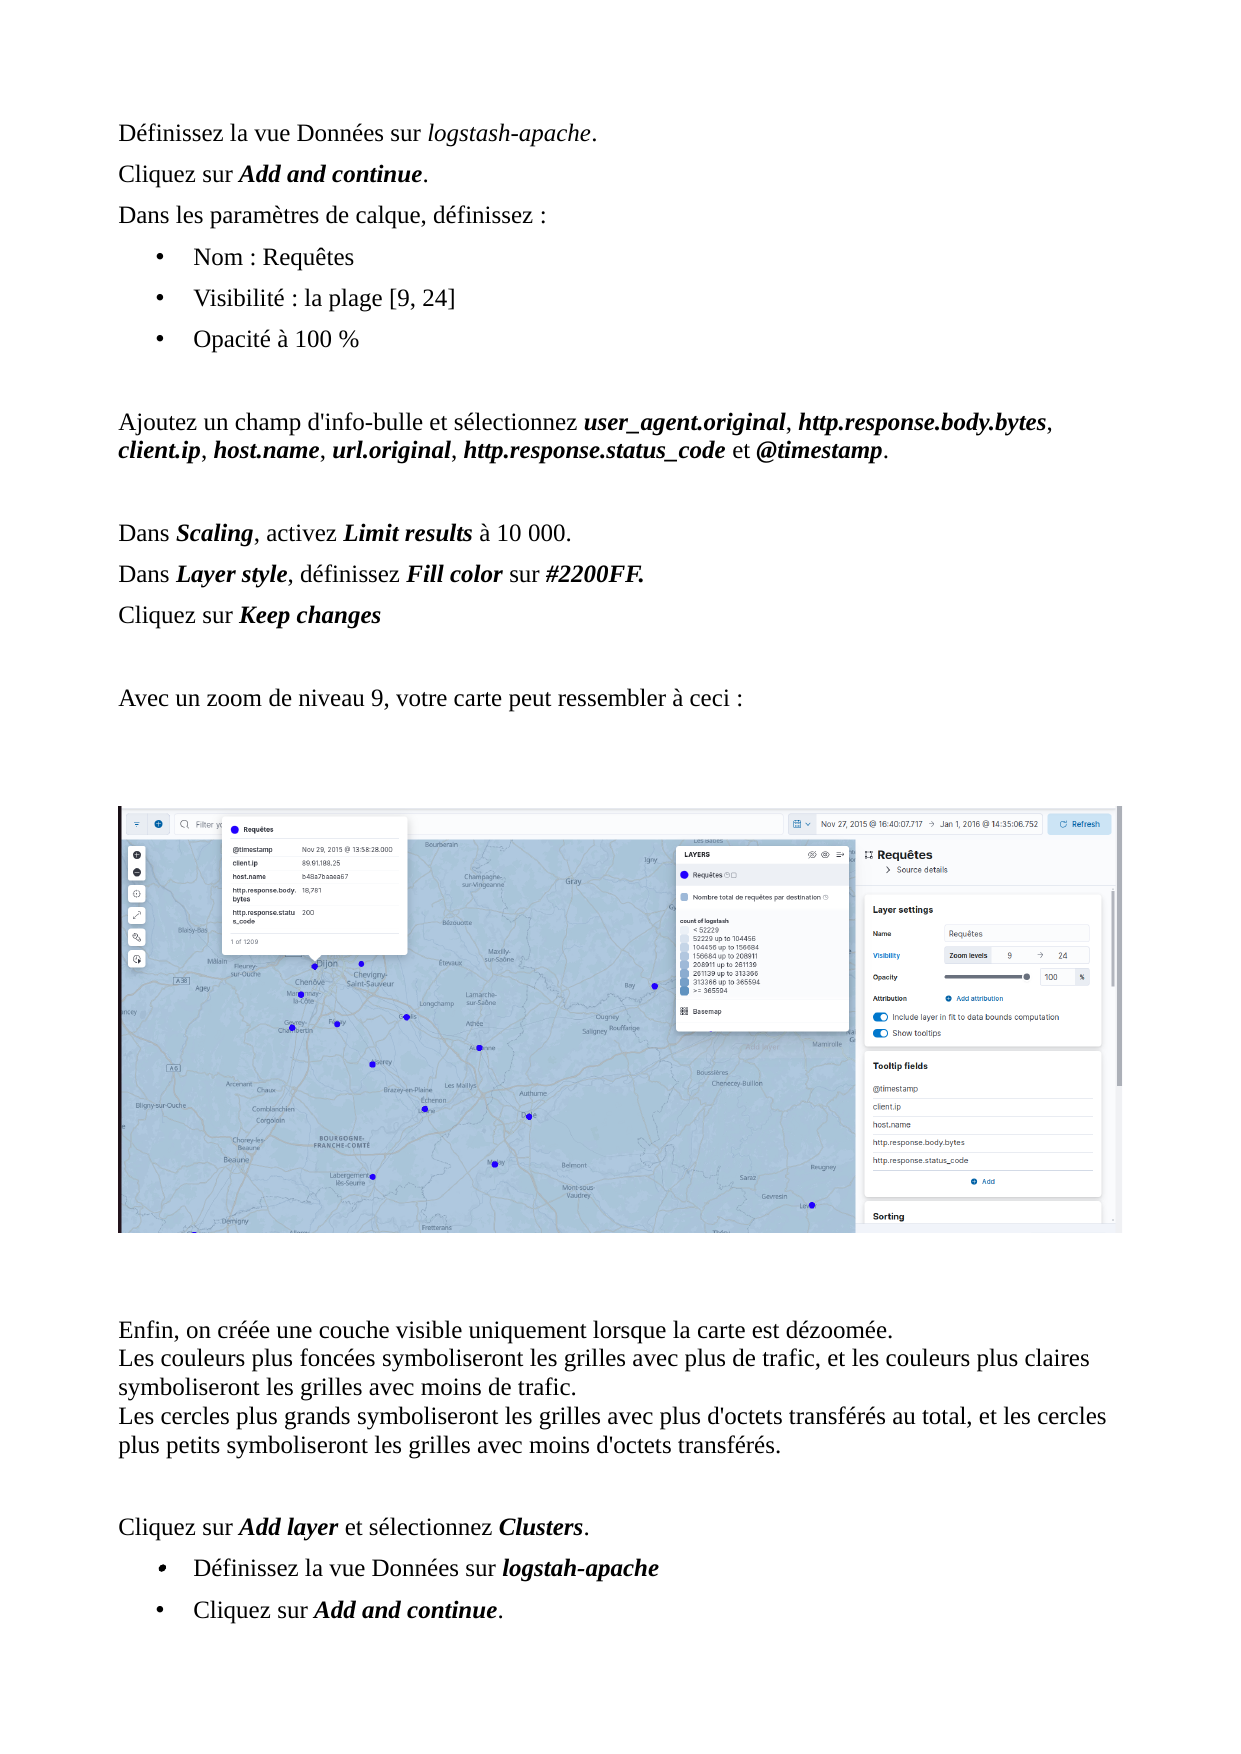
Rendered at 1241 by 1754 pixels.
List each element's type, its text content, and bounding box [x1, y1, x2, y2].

text Dans Scaling, activez Limit results à 10 000. [118, 518, 1122, 547]
text Cliquez sur Add and continue. [118, 159, 1122, 188]
list Définissez la vue Données sur logstah-apache [156, 1553, 1122, 1582]
text Dans les paramètres de calque, définissez : [118, 201, 1122, 229]
list Visibilité : la plage [9, 24] [156, 283, 1122, 312]
list Cliquez sur Add and continue. [156, 1595, 1122, 1623]
text Enfin, on créée une couche visible uniquement lorsque la carte est dézoomée. Les couleurs plus foncées symboliseront les grilles avec plus de trafic, et les couleurs plus claires symboliseront les grilles avec moins de trafic. Les cercles plus grands symboliseront les grilles avec plus d'octets transférés au total, et les cercles plus petits symboliseront les grilles avec moins d'octets transférés. [118, 1315, 1122, 1458]
text Définissez la vue Données sur logstash-apache. [118, 118, 1122, 147]
list Nom : Requêtes [156, 242, 1122, 271]
list Opacité à 100 % [156, 324, 1122, 353]
text Cliquez sur Add layer et sélectionnez Clusters. [118, 1512, 1122, 1541]
text Ajoutez un champ d'info-bulle et sélectionnez user_agent.original, http.response.body.bytes, client.ip, host.name, url.original, http.response.status_code et @timestamp. [118, 407, 1122, 464]
text Avec un zoom de niveau 9, votre carte peut ressembler à ceci : [118, 683, 1122, 712]
picture [118, 806, 1123, 1233]
text Cliquez sur Keep changes [118, 601, 1122, 629]
text Dans Layer style, définissez Fill color sur #2200FF. [118, 559, 1122, 588]
